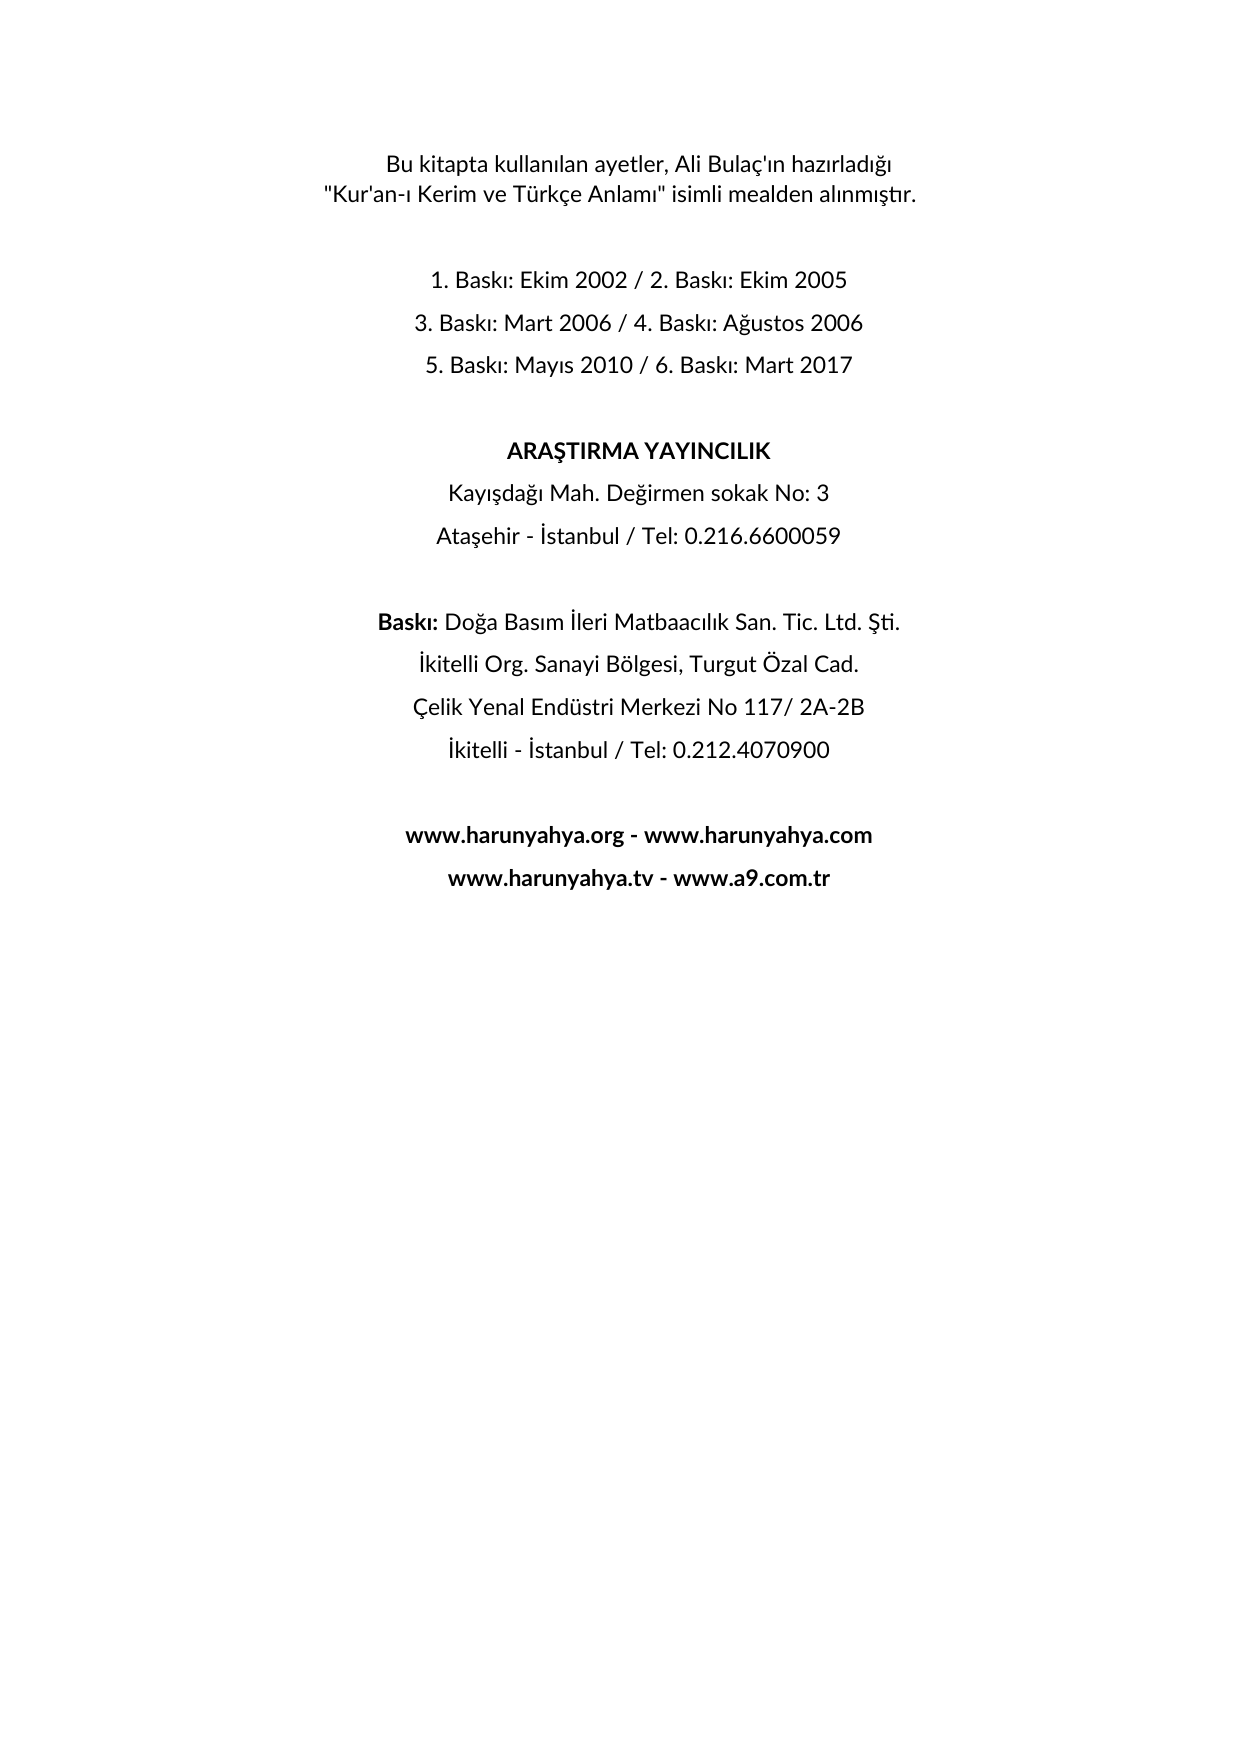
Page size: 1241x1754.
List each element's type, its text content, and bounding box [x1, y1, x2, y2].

text 1. Baskı: Ekim 2002 / 2. Baskı: Ekim 2005 [75, 266, 1165, 293]
text İkitelli Org. Sanayi Bölgesi, Turgut Özal Cad. [75, 650, 1165, 677]
text Ataşehir - İstanbul / Tel: 0.216.6600059 [75, 522, 1165, 549]
text ARAŞTIRMA YAYINCILIK [75, 436, 1165, 464]
text www.harunyahya.tv - www.a9.com.tr [75, 863, 1165, 891]
text İkitelli - İstanbul / Tel: 0.212.4070900 [75, 735, 1165, 763]
text www.harunyahya.org - www.harunyahya.com [75, 821, 1165, 848]
text Çelik Yenal Endüstri Merkezi No 117/ 2A-2B [75, 693, 1165, 720]
text Baskı: Doğa Basım İleri Matbaacılık San. Tic. Ltd. Şti. [75, 607, 1165, 635]
text Kayışdağı Mah. Değirmen sokak No: 3 [75, 479, 1165, 507]
text 5. Baskı: Mayıs 2010 / 6. Baskı: Mart 2017 [75, 351, 1165, 378]
text 3. Baskı: Mart 2006 / 4. Baskı: Ağustos 2006 [75, 308, 1165, 336]
text Bu kitapta kullanılan ayetler, Ali Bulaç'ın hazırladığı "Kur'an-ı Kerim ve Türkçe Anlamı" isimli mealden alınmıştır. [75, 150, 1165, 208]
